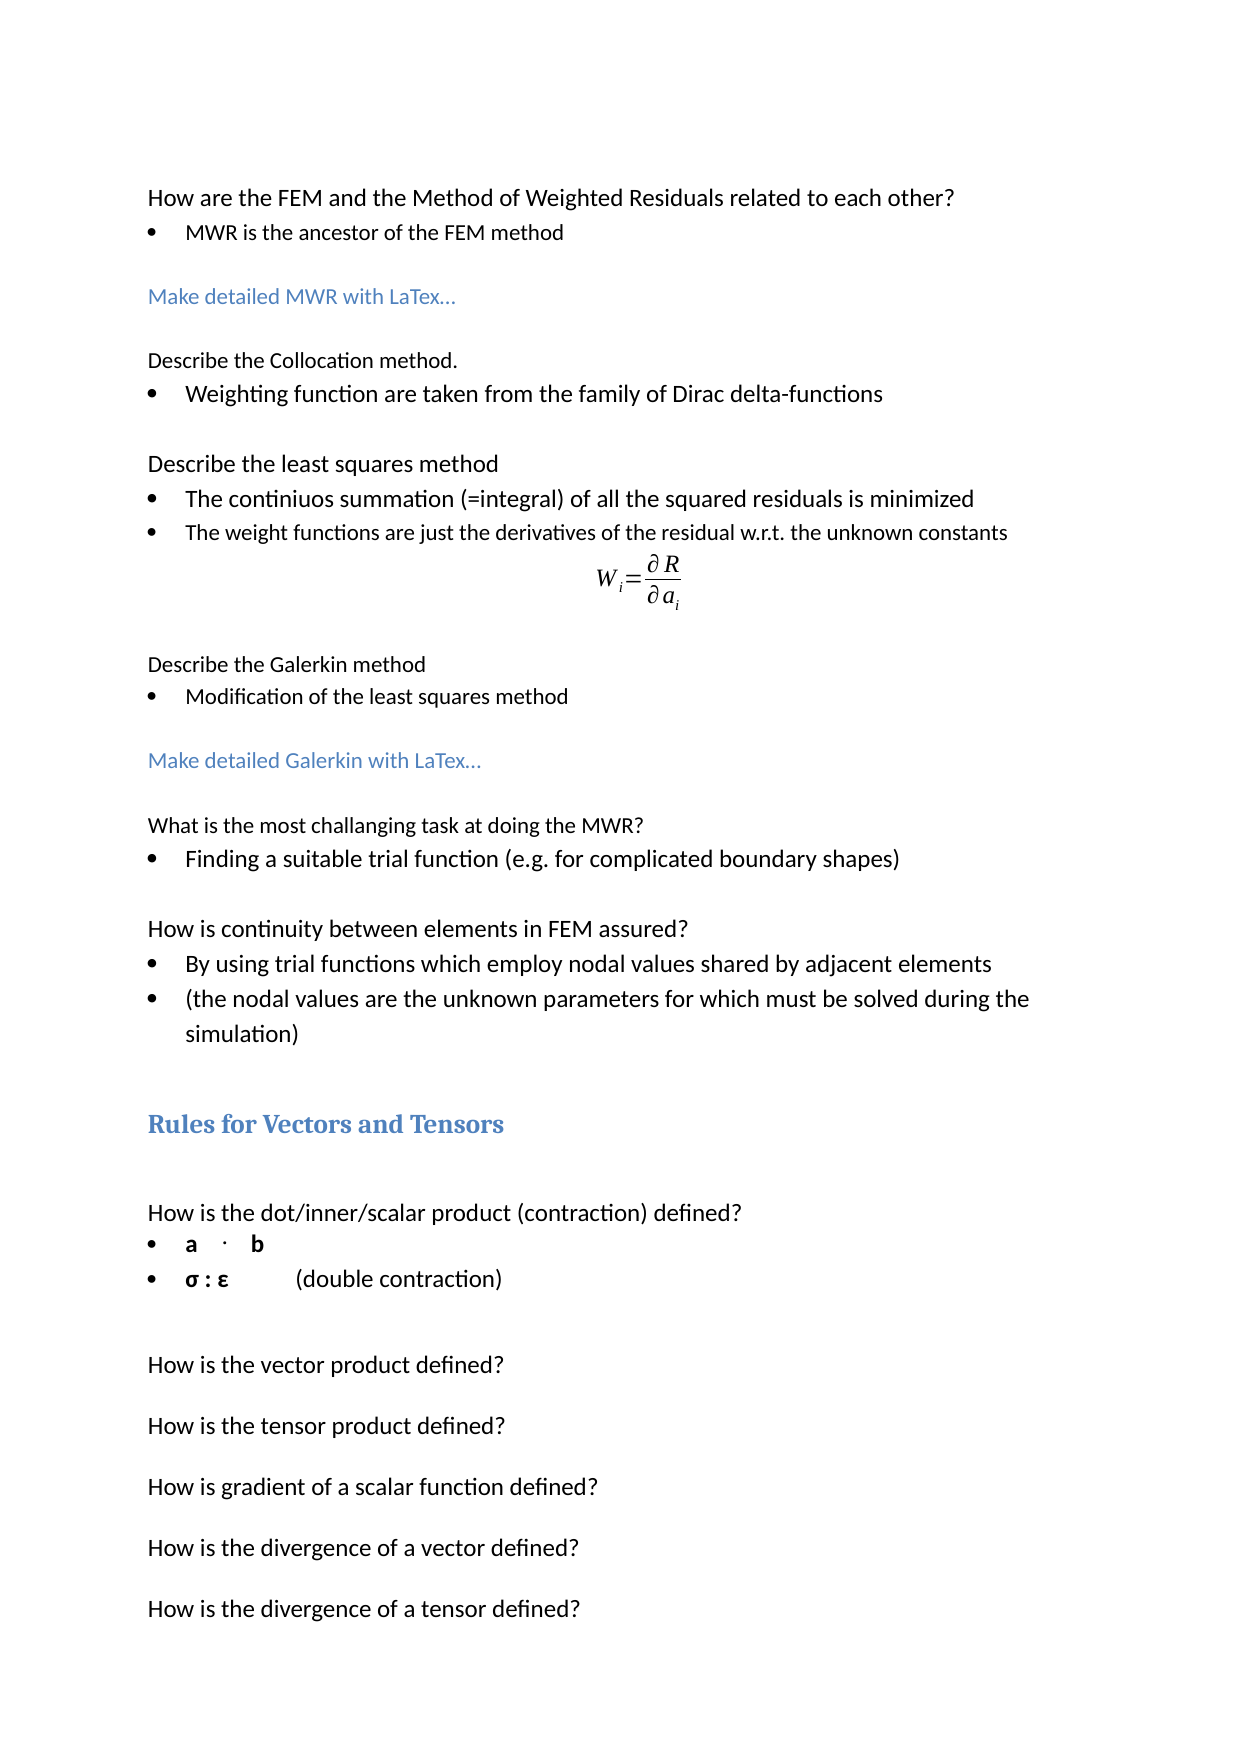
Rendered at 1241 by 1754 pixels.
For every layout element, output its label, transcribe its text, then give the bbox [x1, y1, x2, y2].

subtitle Rules for Vectors and Tensors [148, 1109, 1093, 1140]
list a b [148, 1228, 1093, 1258]
text How is the dot/inner/scalar product (contraction) defined? [148, 1197, 1093, 1228]
list Make detailed Galerkin with LaTex… [148, 746, 1093, 774]
list MWR is the ancestor of the FEM method [148, 218, 1093, 246]
list Weighting function are taken from the family of Dirac delta-functions [148, 378, 1093, 409]
list Make detailed MWR with LaTex… [148, 282, 1093, 310]
list How are the FEM and the Method of Weighted Residuals related to each other? [148, 183, 1093, 213]
text How is gradient of a scalar function defined? [148, 1471, 1093, 1502]
list The weight functions are just the derivatives of the residual w.r.t. the unknown constants [148, 518, 1093, 547]
text How is the divergence of a tensor defined? [148, 1593, 1093, 1624]
list How is continuity between elements in FEM assured? [148, 913, 1093, 943]
list By using trial functions which employ nodal values shared by adjacent elements [148, 948, 1093, 978]
list What is the most challanging task at doing the MWR? [148, 811, 1093, 839]
text How is the tensor product defined? [148, 1410, 1093, 1441]
list σ : ε (double contraction) [148, 1263, 1093, 1293]
list Describe the least squares method [148, 448, 1093, 479]
text How is the vector product defined? [148, 1349, 1093, 1380]
list Describe the Galerkin method [148, 650, 1093, 678]
list Finding a suitable trial function (e.g. for complicated boundary shapes) [148, 843, 1093, 873]
text How is the divergence of a vector defined? [148, 1532, 1093, 1563]
list (the nodal values are the unknown parameters for which must be solved during the simulation) [148, 983, 1093, 1048]
list Modification of the least squares method [148, 682, 1093, 710]
list Describe the Collocation method. [148, 346, 1093, 374]
list The continiuos summation (=integral) of all the squared residuals is minimized [148, 483, 1093, 514]
